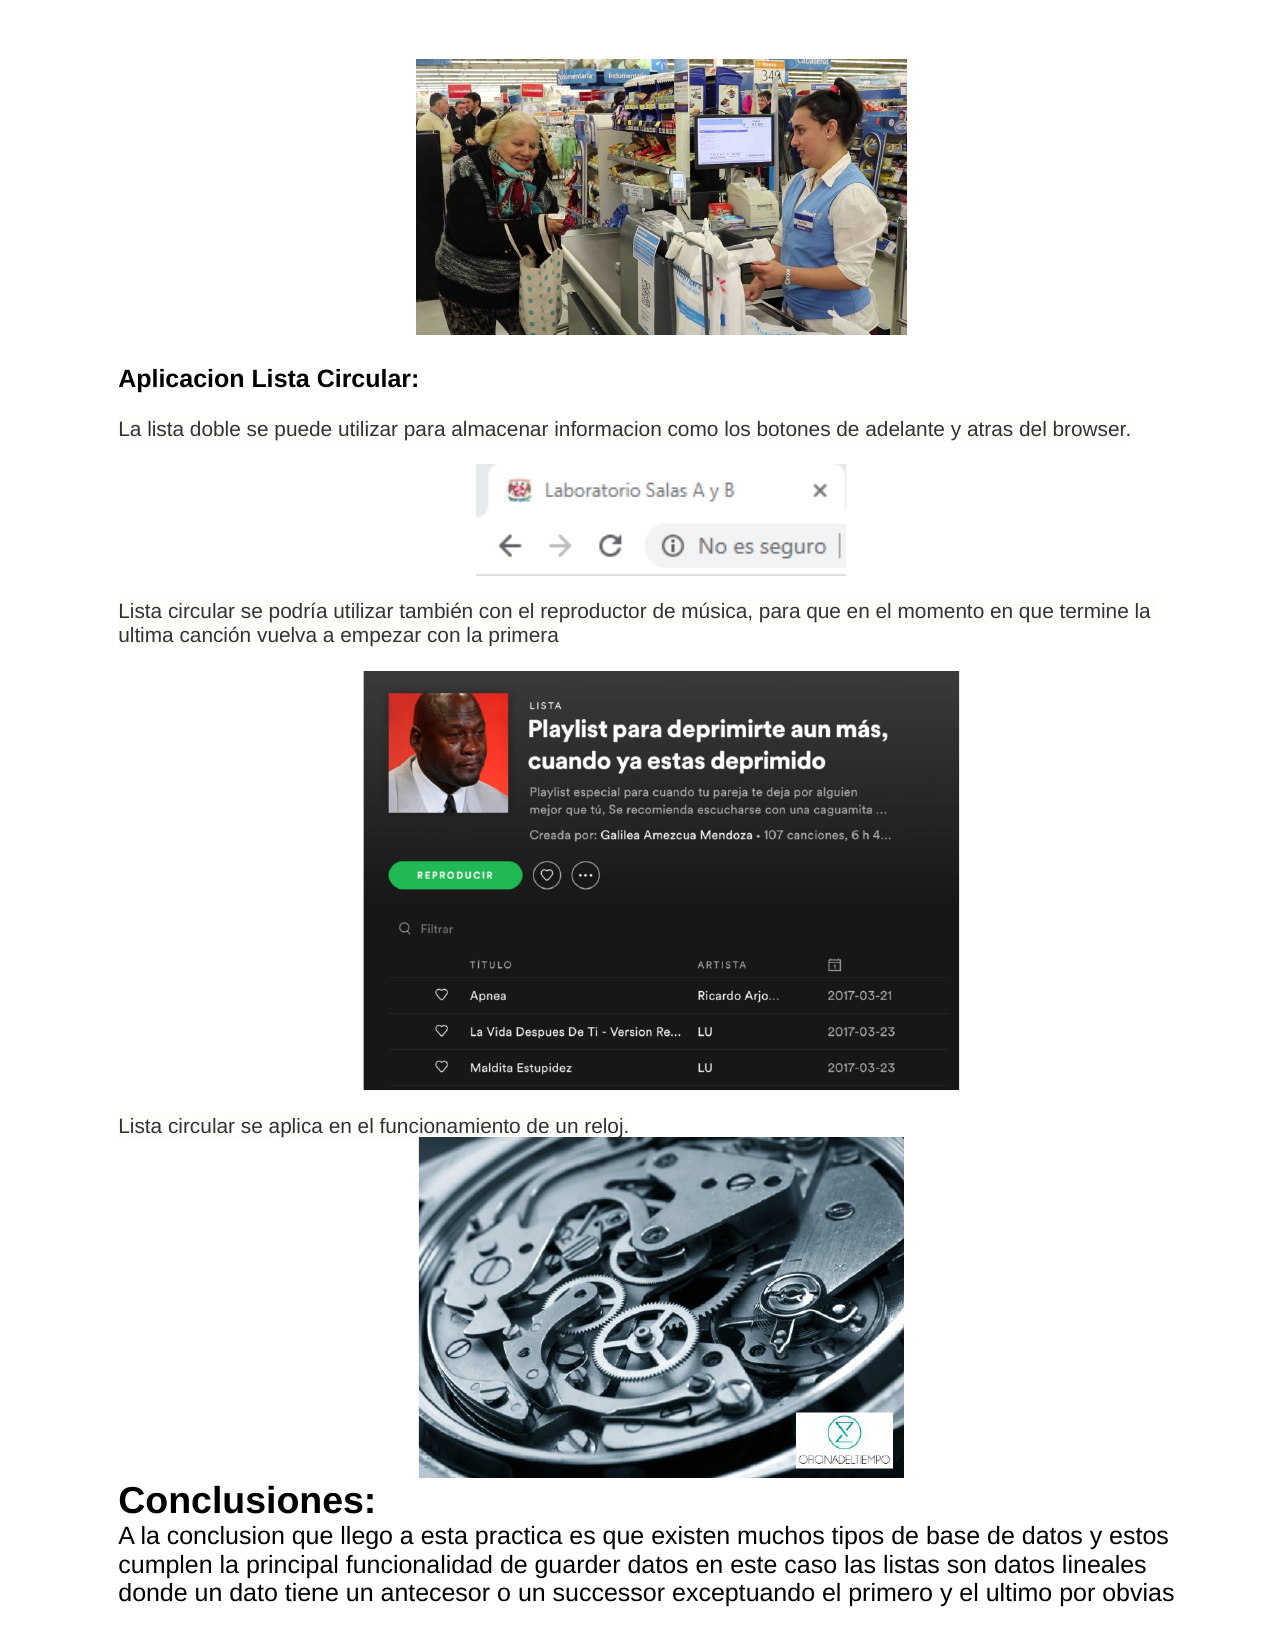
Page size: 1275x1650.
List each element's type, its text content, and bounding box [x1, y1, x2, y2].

text La lista doble se puede utilizar para almacenar informacion como los botones de adelante y atras del browser. [118, 417, 1205, 441]
text Aplicacion Lista Circular: [118, 364, 1205, 393]
text Lista circular se aplica en el funcionamiento de un reloj. [118, 1114, 1205, 1138]
text Lista circular se podría utilizar también con el reproductor de música, para que en el momento en que termine la ultima canción vuelva a empezar con la primera [118, 599, 1205, 647]
text Conclusiones: [118, 1478, 1205, 1521]
text A la conclusion que llego a esta practica es que existen muchos tipos de base de datos y estos cumplen la principal funcionalidad de guarder datos en este caso las listas son datos lineales donde un dato tiene un antecesor o un successor exceptuando el primero y el ultimo por obvias [118, 1521, 1205, 1607]
